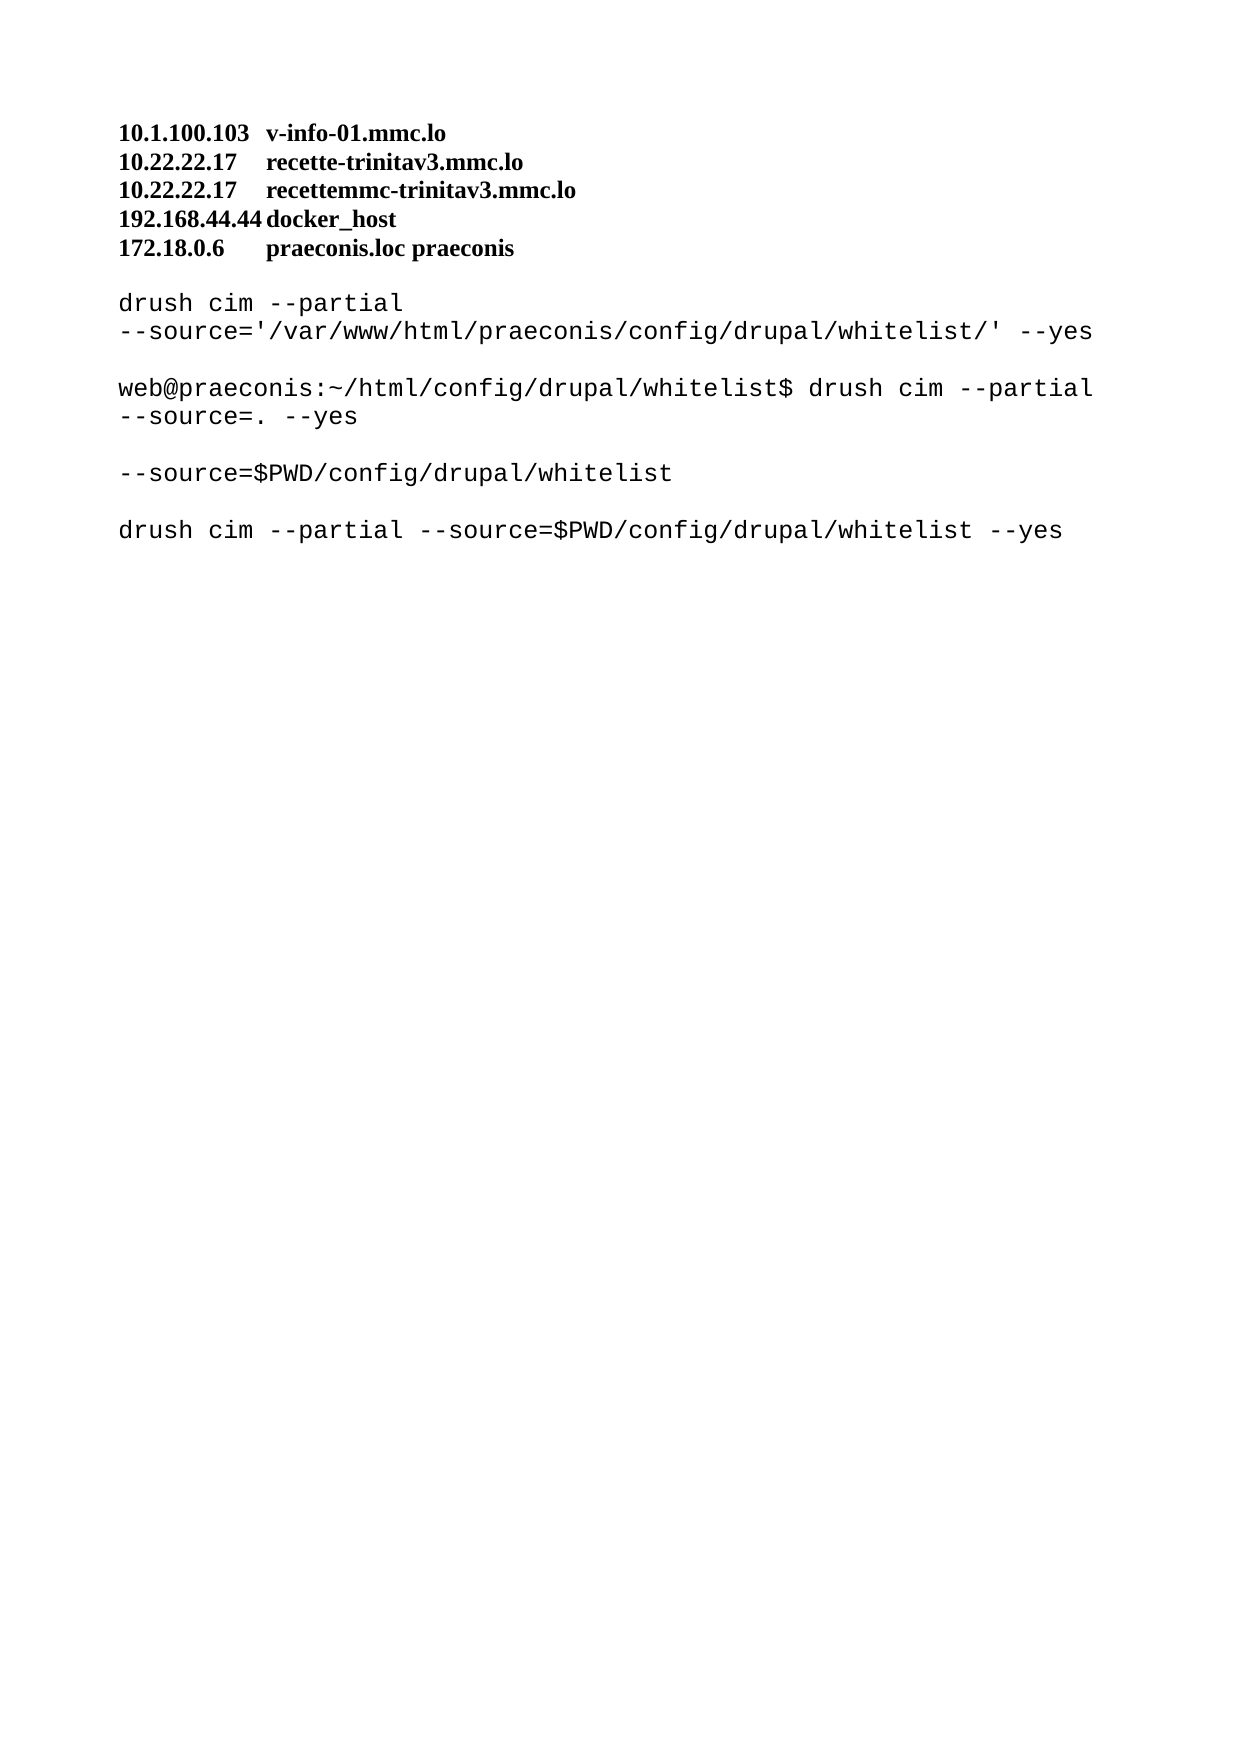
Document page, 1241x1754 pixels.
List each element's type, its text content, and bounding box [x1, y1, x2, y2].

text --source=$PWD/config/drupal/whitelist [118, 461, 1122, 489]
text 192.168.44.44 docker_host [118, 204, 1122, 233]
text web@praeconis:~/html/config/drupal/whitelist$ drush cim --partial --source=. --yes [118, 376, 1122, 432]
text 172.18.0.6 praeconis.loc praeconis [118, 233, 1122, 262]
text 10.1.100.103 v-info-01.mmc.lo [118, 118, 1122, 147]
text 10.22.22.17 recette-trinitav3.mmc.lo [118, 147, 1122, 176]
text drush cim --partial --source='/var/www/html/praeconis/config/drupal/whitelist/' --yes [118, 291, 1122, 347]
text drush cim --partial --source=$PWD/config/drupal/whitelist --yes [118, 517, 1122, 546]
text 10.22.22.17 recettemmc-trinitav3.mmc.lo [118, 176, 1122, 204]
